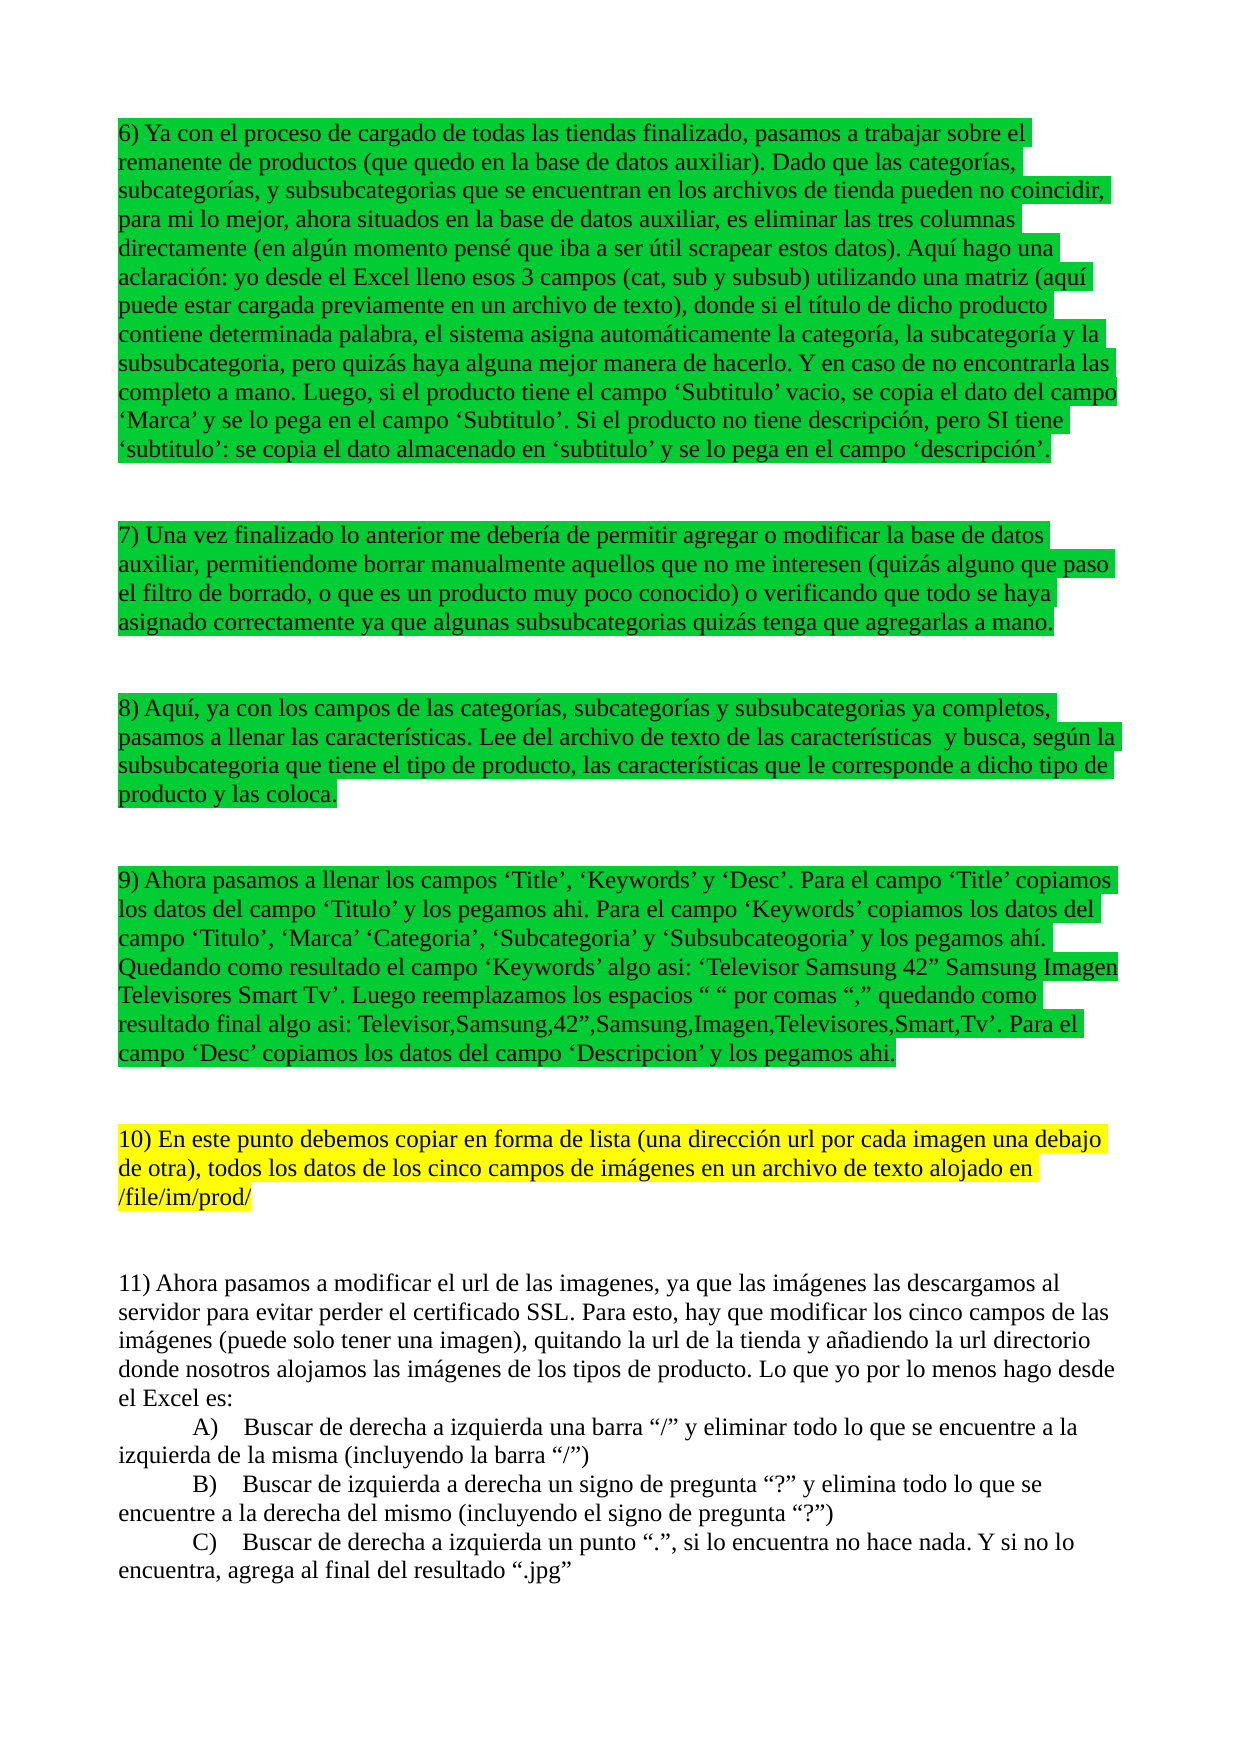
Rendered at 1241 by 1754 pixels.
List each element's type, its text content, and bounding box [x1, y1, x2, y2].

text 9) Ahora pasamos a llenar los campos ‘Title’, ‘Keywords’ y ‘Desc’. Para el campo ‘Title’ copiamos los datos del campo ‘Titulo’ y los pegamos ahi. Para el campo ‘Keywords’ copiamos los datos del campo ‘Titulo’, ‘Marca’ ‘Categoria’, ‘Subcategoria’ y ‘Subsubcateogoria’ y los pegamos ahí. Quedando como resultado el campo ‘Keywords’ algo asi: ‘Televisor Samsung 42” Samsung Imagen Televisores Smart Tv’. Luego reemplazamos los espacios “ “ por comas “,” quedando como resultado final algo asi: Televisor,Samsung,42”,Samsung,Imagen,Televisores,Smart,Tv’. Para el campo ‘Desc’ copiamos los datos del campo ‘Descripcion’ y los pegamos ahi. [118, 866, 1122, 1067]
text 11) Ahora pasamos a modificar el url de las imagenes, ya que las imágenes las descargamos al servidor para evitar perder el certificado SSL. Para esto, hay que modificar los cinco campos de las imágenes (puede solo tener una imagen), quitando la url de la tienda y añadiendo la url directorio donde nosotros alojamos las imágenes de los tipos de producto. Lo que yo por lo menos hago desde el Excel es: [118, 1268, 1122, 1412]
text 6) Ya con el proceso de cargado de todas las tiendas finalizado, pasamos a trabajar sobre el remanente de productos (que quedo en la base de datos auxiliar). Dado que las categorías, subcategorías, y subsubcategorias que se encuentran en los archivos de tienda pueden no coincidir, para mi lo mejor, ahora situados en la base de datos auxiliar, es eliminar las tres columnas directamente (en algún momento pensé que iba a ser útil scrapear estos datos). Aquí hago una aclaración: yo desde el Excel lleno esos 3 campos (cat, sub y subsub) utilizando una matriz (aquí puede estar cargada previamente en un archivo de texto), donde si el título de dicho producto contiene determinada palabra, el sistema asigna automáticamente la categoría, la subcategoría y la subsubcategoria, pero quizás haya alguna mejor manera de hacerlo. Y en caso de no encontrarla las completo a mano. Luego, si el producto tiene el campo ‘Subtitulo’ vacio, se copia el dato del campo ‘Marca’ y se lo pega en el campo ‘Subtitulo’. Si el producto no tiene descripción, pero SI tiene ‘subtitulo’: se copia el dato almacenado en ‘subtitulo’ y se lo pega en el campo ‘descripción’. [118, 118, 1122, 463]
text A) Buscar de derecha a izquierda una barra “/” y eliminar todo lo que se encuentre a la izquierda de la misma (incluyendo la barra “/”) [118, 1412, 1122, 1469]
text 10) En este punto debemos copiar en forma de lista (una dirección url por cada imagen una debajo de otra), todos los datos de los cinco campos de imágenes en un archivo de texto alojado en /file/im/prod/ [118, 1124, 1122, 1211]
text 7) Una vez finalizado lo anterior me debería de permitir agregar o modificar la base de datos auxiliar, permitiendome borrar manualmente aquellos que no me interesen (quizás alguno que paso el filtro de borrado, o que es un producto muy poco conocido) o verificando que todo se haya asignado correctamente ya que algunas subsubcategorias quizás tenga que agregarlas a mano. [118, 521, 1122, 636]
text 8) Aquí, ya con los campos de las categorías, subcategorías y subsubcategorias ya completos, pasamos a llenar las características. Lee del archivo de texto de las características y busca, según la subsubcategoria que tiene el tipo de producto, las características que le corresponde a dicho tipo de producto y las coloca. [118, 693, 1122, 808]
text C) Buscar de derecha a izquierda un punto “.”, si lo encuentra no hace nada. Y si no lo encuentra, agrega al final del resultado “.jpg” [118, 1527, 1122, 1584]
text B) Buscar de izquierda a derecha un signo de pregunta “?” y elimina todo lo que se encuentre a la derecha del mismo (incluyendo el signo de pregunta “?”) [118, 1469, 1122, 1527]
